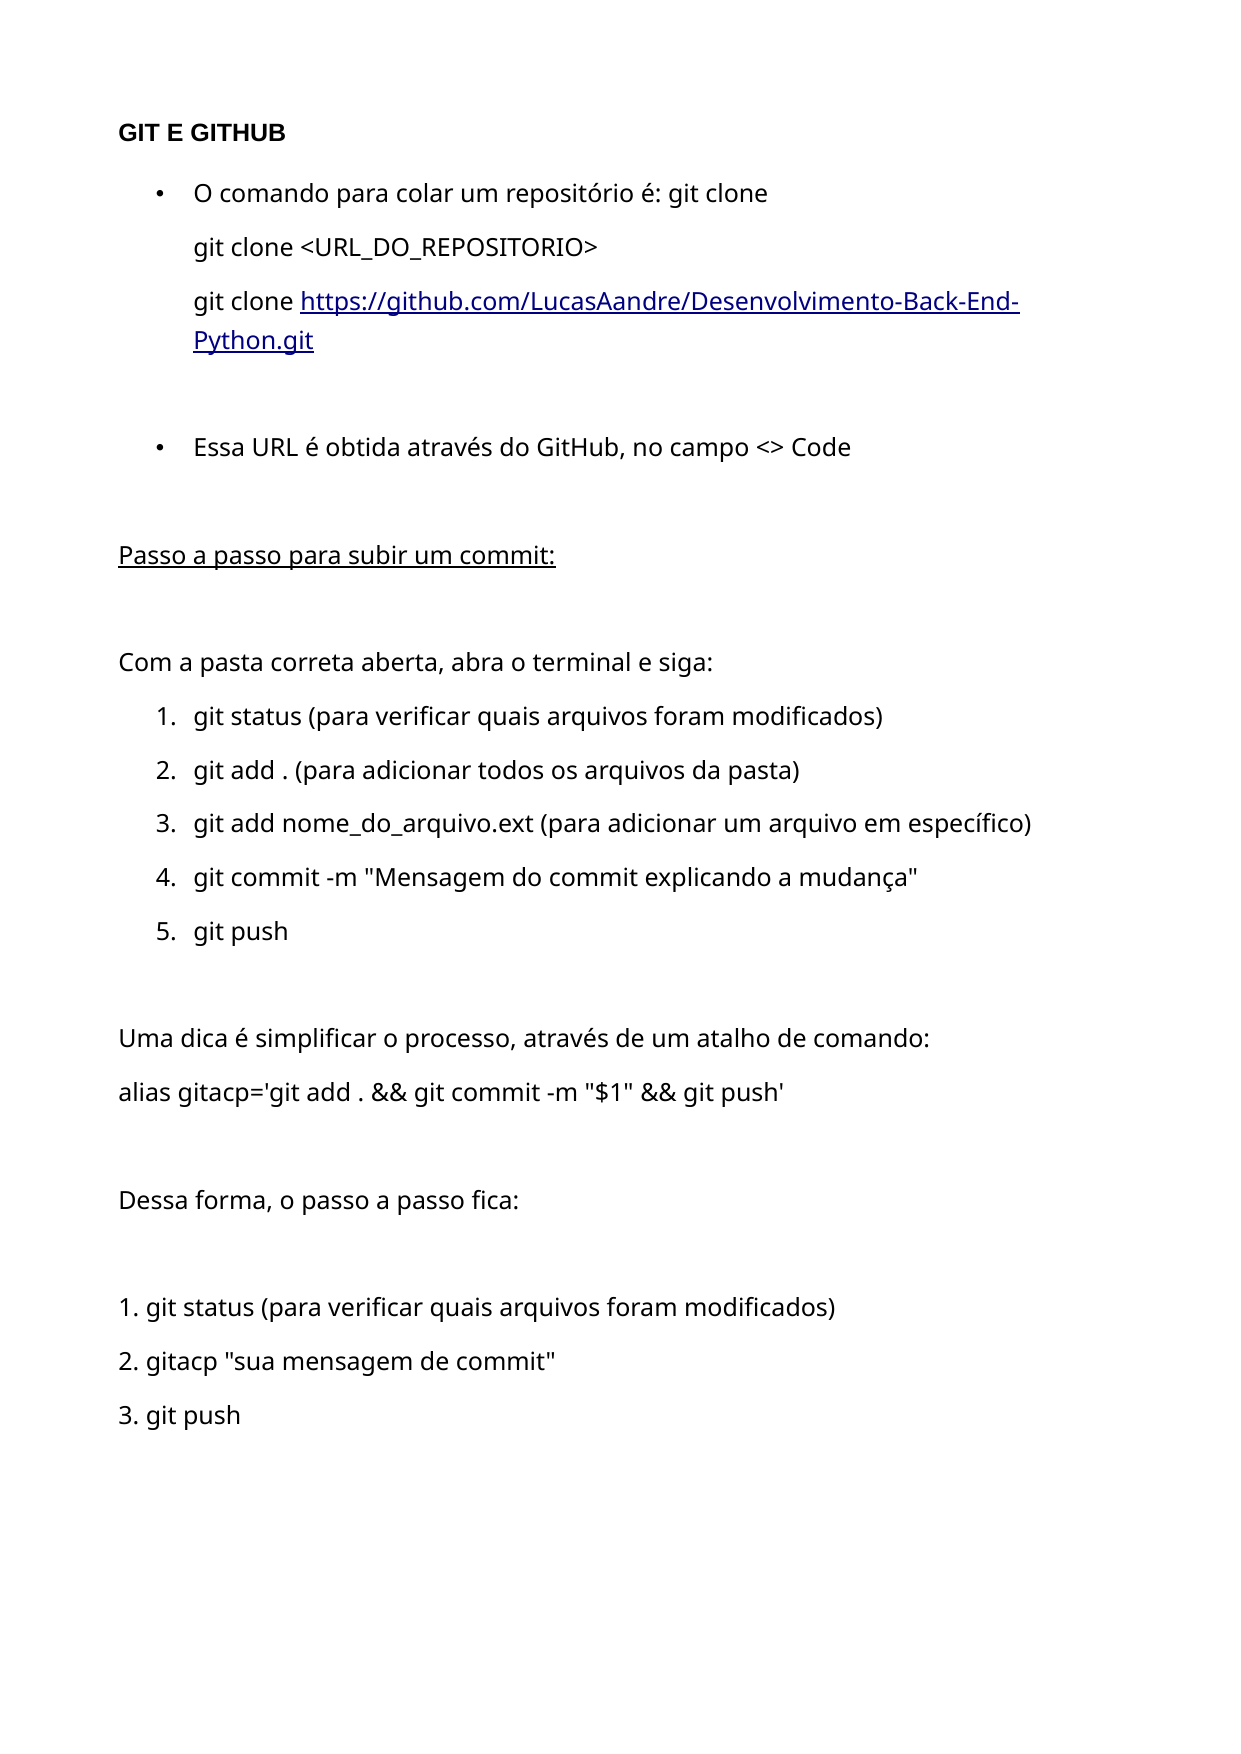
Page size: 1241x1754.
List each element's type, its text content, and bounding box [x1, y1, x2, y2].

list git commit -m "Mensagem do commit explicando a mudança" [156, 860, 1122, 894]
list git add nome_do_arquivo.ext (para adicionar um arquivo em específico) [156, 806, 1122, 840]
text Dessa forma, o passo a passo fica: [118, 1182, 1122, 1216]
text Passo a passo para subir um commit: [118, 537, 1122, 571]
text Uma dica é simplificar o processo, através de um atalho de comando: [118, 1021, 1122, 1055]
list git push [156, 913, 1122, 948]
list Essa URL é obtida através do GitHub, no campo <> Code [156, 430, 1122, 464]
list git add . (para adicionar todos os arquivos da pasta) [156, 752, 1122, 786]
text Com a pasta correta aberta, abra o terminal e siga: [118, 645, 1122, 679]
list git status (para verificar quais arquivos foram modificados) [118, 1290, 1122, 1324]
list git push [118, 1397, 1122, 1431]
text alias gitacp='git add . && git commit -m "$1" && git push' [118, 1075, 1122, 1109]
text GIT E GITHUB [118, 118, 1122, 147]
list gitacp "sua mensagem de commit" [118, 1343, 1122, 1378]
list git clone https://github.com/LucasAandre/Desenvolvimento-Back-End-Python.git [156, 283, 1122, 356]
list git clone <URL_DO_REPOSITORIO> [156, 229, 1122, 263]
list O comando para colar um repositório é: git clone [156, 176, 1122, 210]
list git status (para verificar quais arquivos foram modificados) [156, 698, 1122, 733]
